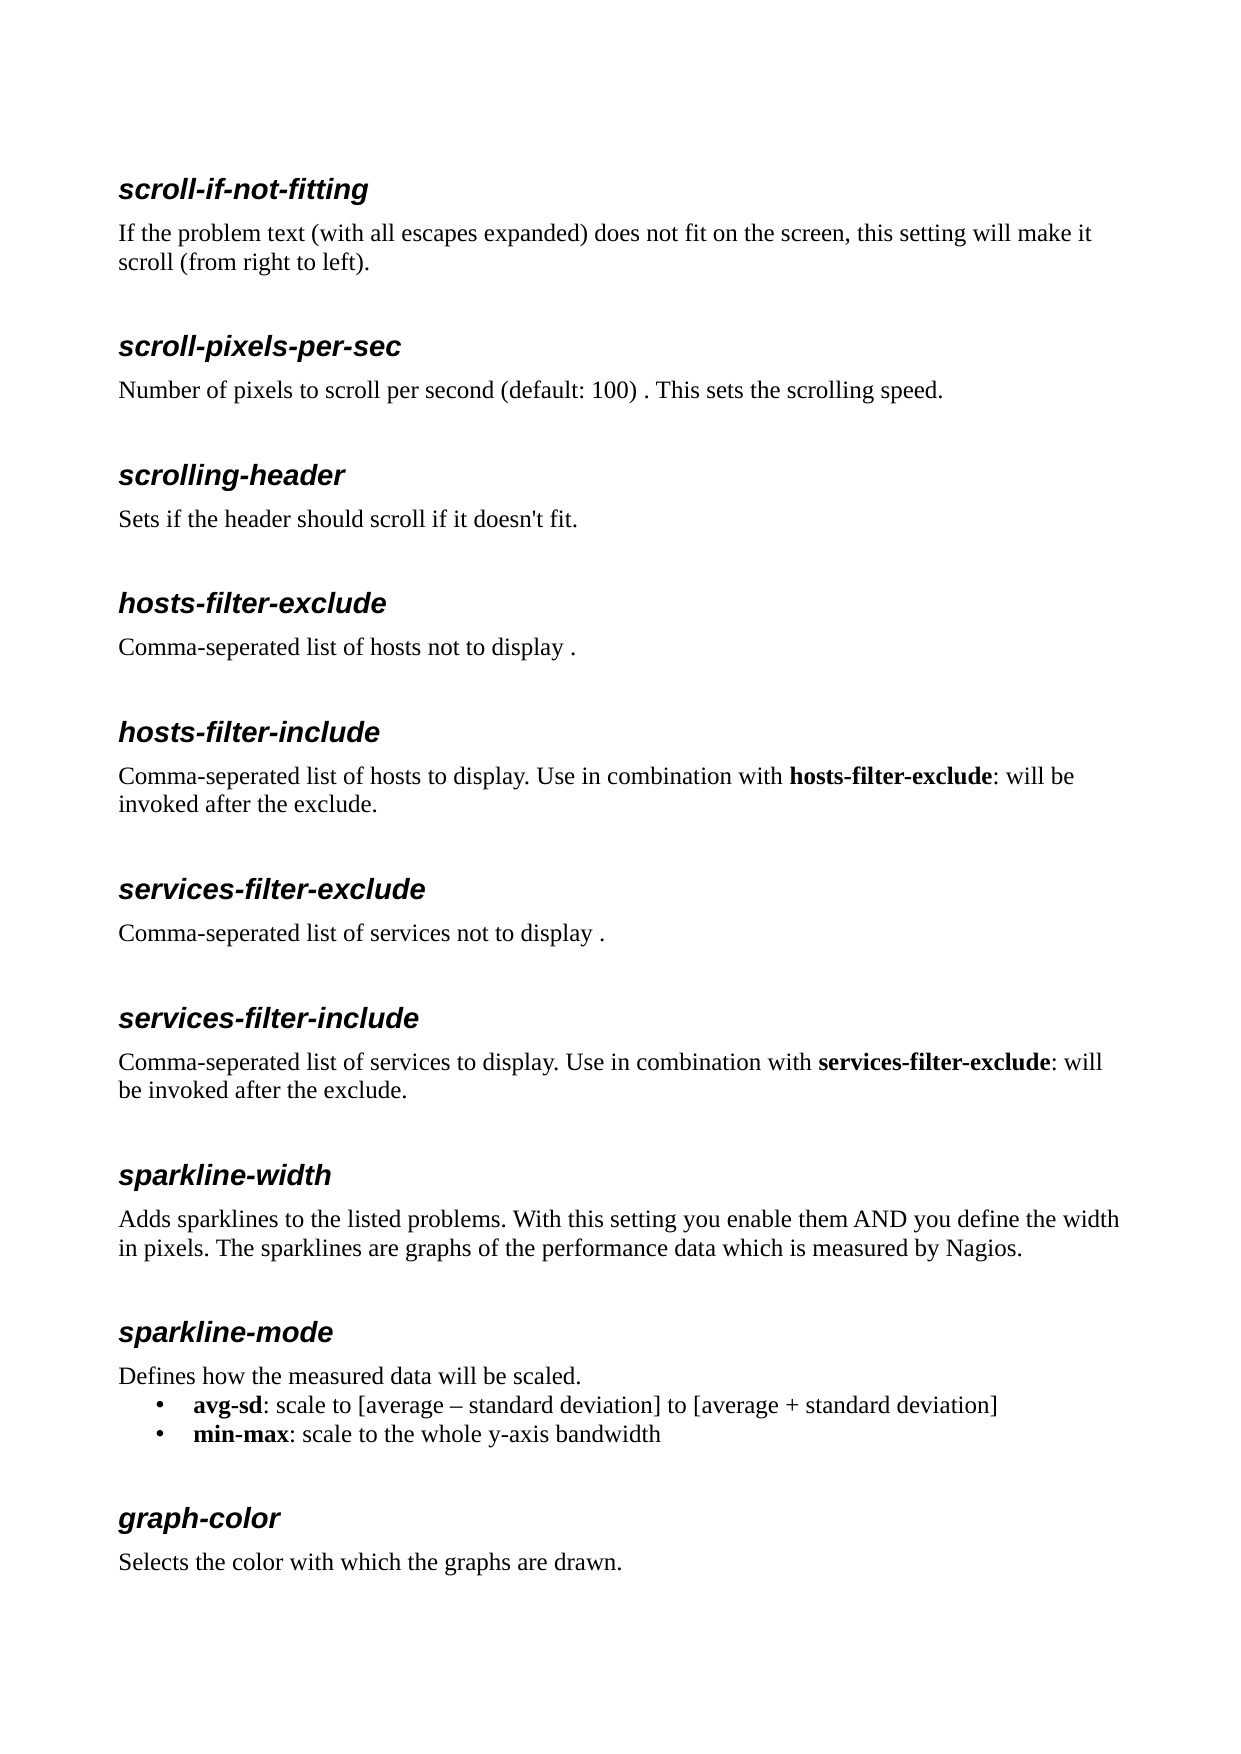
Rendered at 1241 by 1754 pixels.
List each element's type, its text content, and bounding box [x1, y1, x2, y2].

text Number of pixels to scroll per second (default: 100) . This sets the scrolling speed. [118, 375, 1122, 404]
text Comma-seperated list of services not to display . [118, 918, 1122, 947]
list avg-sd: scale to [average – standard deviation] to [average + standard deviation] [156, 1390, 1122, 1419]
text Defines how the measured data will be scaled. [118, 1361, 1122, 1390]
subtitle hosts-filter-exclude [118, 586, 1122, 620]
subtitle sparkline-mode [118, 1315, 1122, 1349]
text Selects the color with which the graphs are drawn. [118, 1547, 1122, 1576]
list min-max: scale to the whole y-axis bandwidth [156, 1419, 1122, 1447]
subtitle scroll-if-not-fitting [118, 172, 1122, 205]
subtitle services-filter-exclude [118, 872, 1122, 906]
text Sets if the header should scroll if it doesn't fit. [118, 504, 1122, 532]
subtitle graph-color [118, 1501, 1122, 1535]
text If the problem text (with all escapes expanded) does not fit on the screen, this setting will make it scroll (from right to left). [118, 218, 1122, 275]
subtitle sparkline-width [118, 1158, 1122, 1191]
subtitle scrolling-header [118, 458, 1122, 491]
subtitle services-filter-include [118, 1001, 1122, 1034]
text Comma-seperated list of services to display. Use in combination with services-filter-exclude: will be invoked after the exclude. [118, 1047, 1122, 1104]
subtitle scroll-pixels-per-sec [118, 329, 1122, 363]
text Comma-seperated list of hosts not to display . [118, 632, 1122, 661]
subtitle hosts-filter-include [118, 715, 1122, 748]
text Comma-seperated list of hosts to display. Use in combination with hosts-filter-exclude: will be invoked after the exclude. [118, 761, 1122, 818]
text Adds sparklines to the listed problems. With this setting you enable them AND you define the width in pixels. The sparklines are graphs of the performance data which is measured by Nagios. [118, 1204, 1122, 1261]
